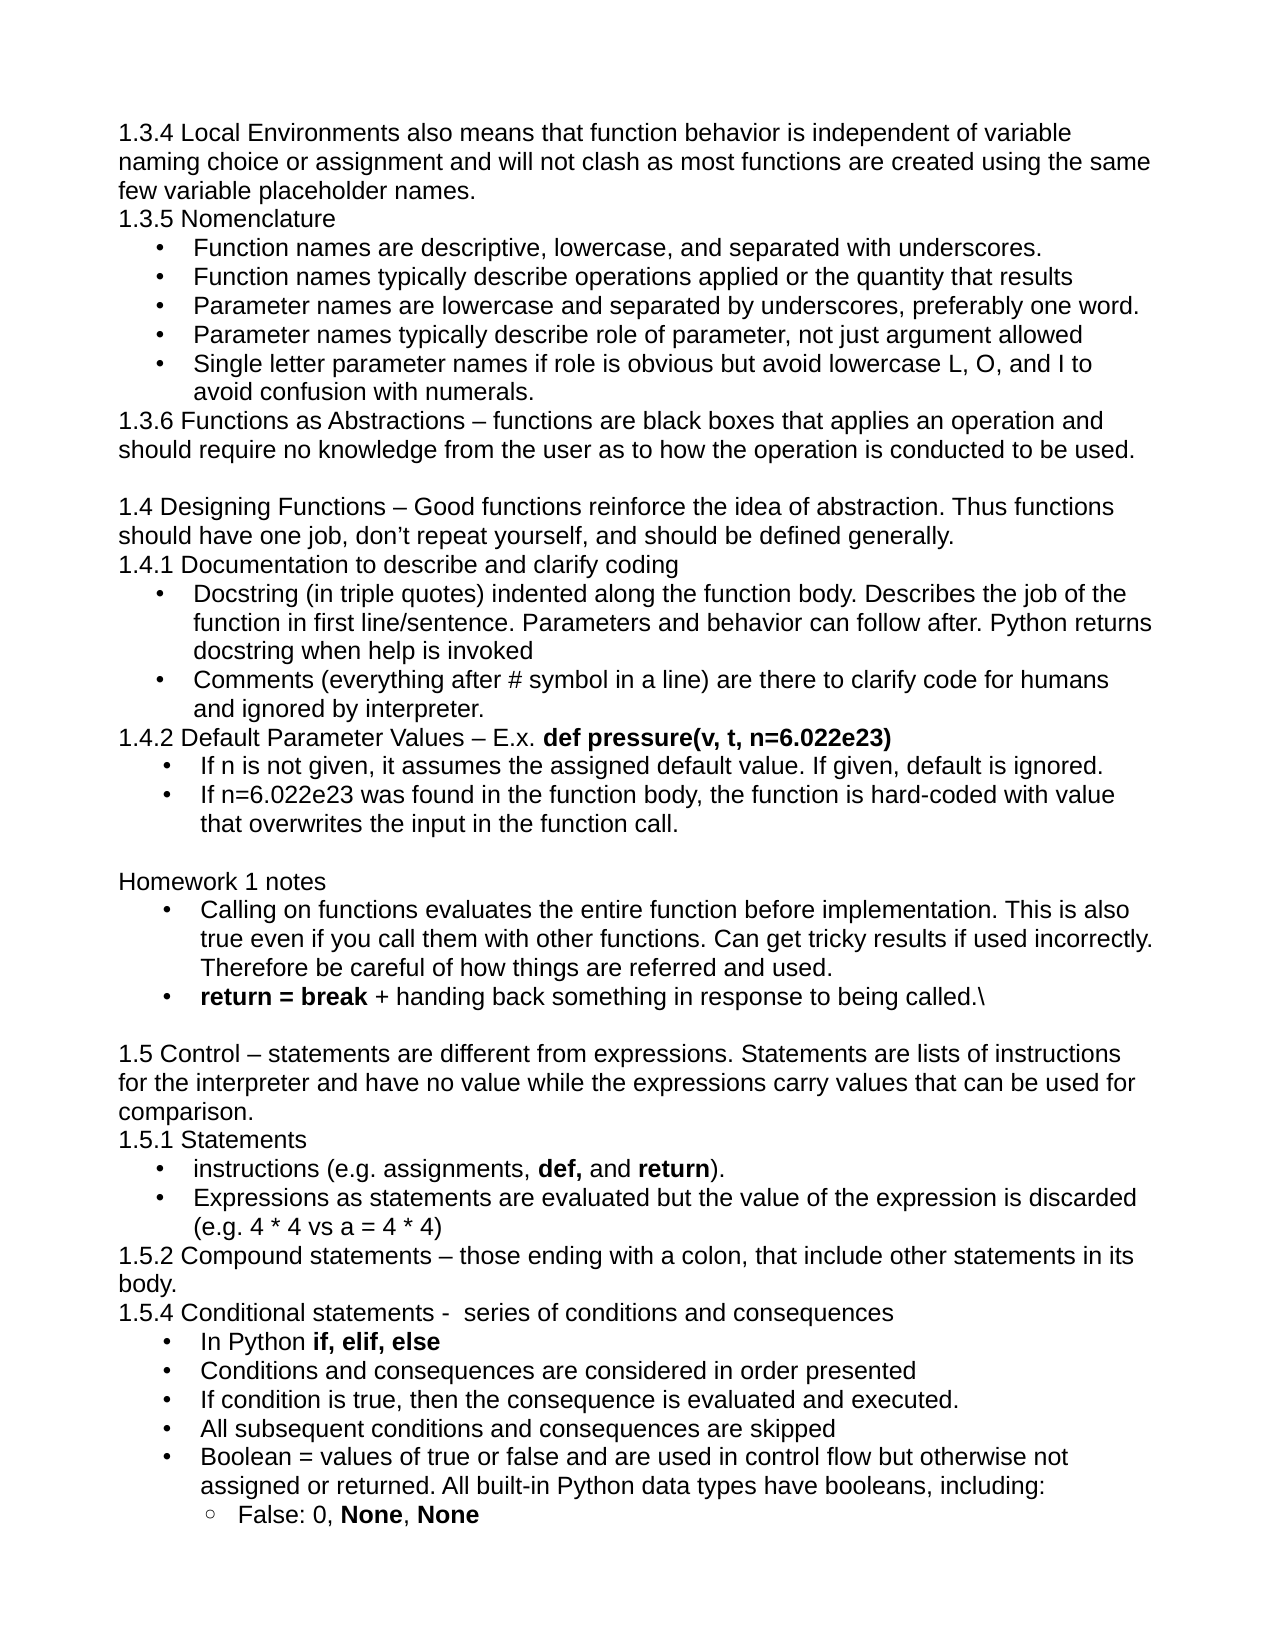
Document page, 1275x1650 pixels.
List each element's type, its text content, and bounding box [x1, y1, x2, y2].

list Function names are descriptive, lowercase, and separated with underscores. [156, 233, 1157, 262]
text 1.3.6 Functions as Abstractions – functions are black boxes that applies an operation and should require no knowledge from the user as to how the operation is conducted to be used. [118, 406, 1157, 464]
list If n=6.022e23 was found in the function body, the function is hard-coded with value that overwrites the input in the function call. [163, 780, 1157, 838]
list Function names typically describe operations applied or the quantity that results [156, 262, 1157, 291]
text 1.5.4 Conditional statements - series of conditions and consequences [118, 1298, 1157, 1327]
text 1.4.2 Default Parameter Values – E.x. def pressure(v, t, n=6.022e23) [118, 723, 1157, 751]
list If n is not given, it assumes the assigned default value. If given, default is ignored. [163, 751, 1157, 780]
list In Python if, elif, else [163, 1327, 1157, 1356]
list Boolean = values of true or false and are used in control flow but otherwise not assigned or returned. All built-in Python data types have booleans, including: [163, 1442, 1157, 1500]
list Calling on functions evaluates the entire function before implementation. This is also true even if you call them with other functions. Can get tricky results if used incorrectly. Therefore be careful of how things are referred and used. [163, 895, 1157, 982]
list False: 0, None, None [200, 1500, 1157, 1529]
text Homework 1 notes [118, 867, 1157, 895]
list Expressions as statements are evaluated but the value of the expression is discarded (e.g. 4 * 4 vs a = 4 * 4) [156, 1183, 1157, 1241]
list return = break + handing back something in response to being called.\ [163, 982, 1157, 1011]
list If condition is true, then the consequence is evaluated and executed. [163, 1385, 1157, 1413]
list Single letter parameter names if role is obvious but avoid lowercase L, O, and I to avoid confusion with numerals. [156, 348, 1157, 406]
text 1.3.4 Local Environments also means that function behavior is independent of variable naming choice or assignment and will not clash as most functions are created using the same few variable placeholder names. [118, 118, 1157, 204]
text 1.5 Control – statements are different from expressions. Statements are lists of instructions for the interpreter and have no value while the expressions carry values that can be used for comparison. [118, 1039, 1157, 1126]
text 1.5.2 Compound statements – those ending with a colon, that include other statements in its body. [118, 1241, 1157, 1298]
list All subsequent conditions and consequences are skipped [163, 1413, 1157, 1442]
list Parameter names are lowercase and separated by underscores, preferably one word. [156, 291, 1157, 320]
list Comments (everything after # symbol in a line) are there to clarify code for humans and ignored by interpreter. [156, 665, 1157, 723]
list Conditions and consequences are considered in order presented [163, 1356, 1157, 1385]
list instructions (e.g. assignments, def, and return). [156, 1154, 1157, 1183]
list Parameter names typically describe role of parameter, not just argument allowed [156, 320, 1157, 348]
text 1.5.1 Statements [118, 1126, 1157, 1154]
text 1.4.1 Documentation to describe and clarify coding [118, 550, 1157, 579]
text 1.4 Designing Functions – Good functions reinforce the idea of abstraction. Thus functions should have one job, don’t repeat yourself, and should be defined generally. [118, 492, 1157, 550]
list Docstring (in triple quotes) indented along the function body. Describes the job of the function in first line/sentence. Parameters and behavior can follow after. Python returns docstring when help is invoked [156, 579, 1157, 665]
text 1.3.5 Nomenclature [118, 204, 1157, 233]
